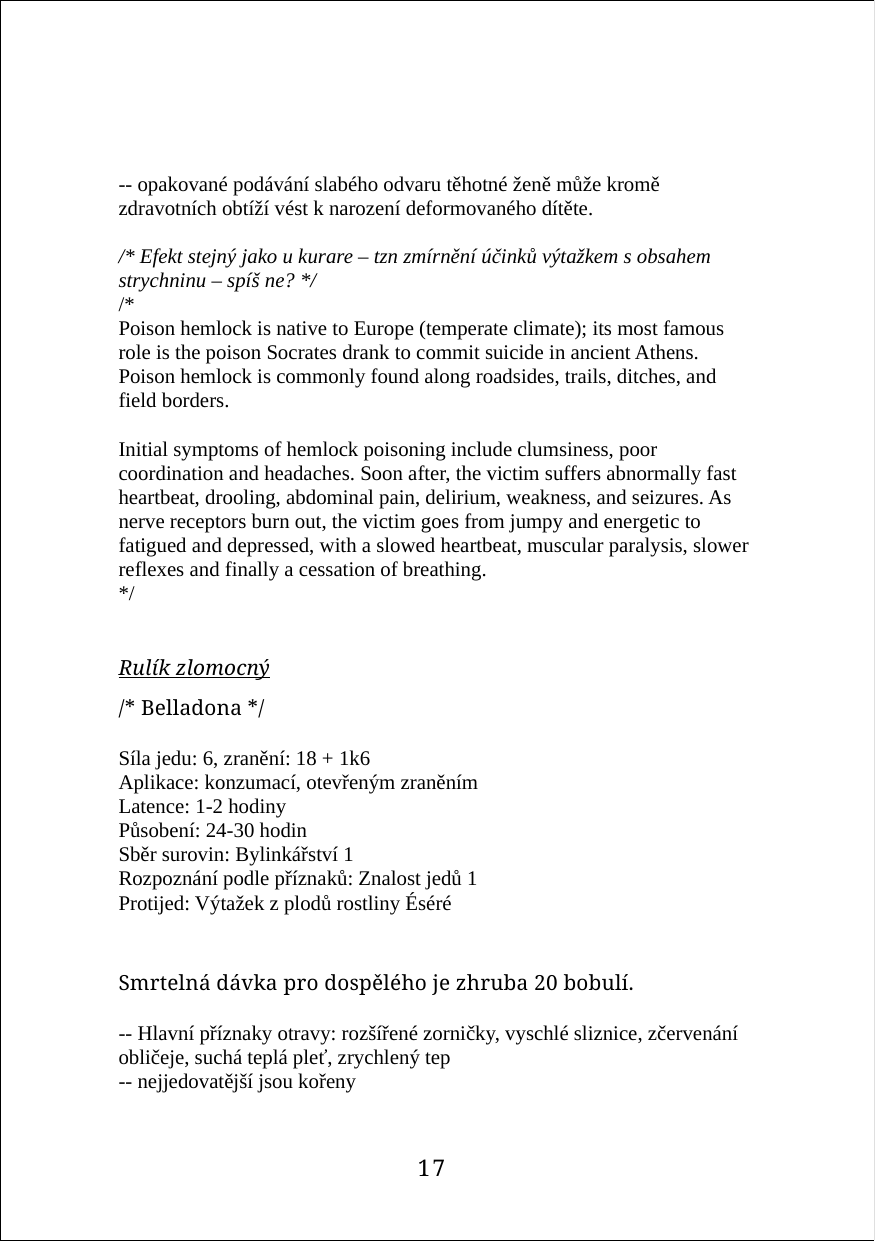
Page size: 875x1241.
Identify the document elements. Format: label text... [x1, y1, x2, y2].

text Aplikace: konzumací, otevřeným zraněním [118, 770, 756, 794]
text -- opakované podávání slabého odvaru těhotné ženě může kromě zdravotních obtíží vést k narození deformovaného dítěte. [118, 172, 756, 220]
text -- Hlavní příznaky otravy: rozšířené zorničky, vyschlé sliznice, zčervenání obličeje, suchá teplá pleť, zrychlený tep [118, 1021, 756, 1069]
text -- nejjedovatější jsou kořeny [118, 1069, 756, 1093]
text Rozpoznání podle příznaků: Znalost jedů 1 [118, 866, 756, 890]
text Protijed: Výtažek z plodů rostliny Éséré [118, 890, 756, 914]
text Působení: 24-30 hodin [118, 818, 756, 842]
text Smrtelná dávka pro dospělého je zhruba 20 bobulí. [118, 968, 756, 996]
text Poison hemlock is native to Europe (temperate climate); its most famous role is the poison Socrates drank to commit suicide in ancient Athens. Poison hemlock is commonly found along roadsides, trails, ditches, and field borders. [118, 316, 756, 412]
text /* Belladona */ [118, 693, 756, 721]
text */ [118, 581, 756, 605]
text Sběr surovin: Bylinkářství 1 [118, 842, 756, 866]
subtitle Rulík zlomocný [118, 653, 756, 681]
text Síla jedu: 6, zranění: 18 + 1k6 [118, 746, 756, 770]
text /* Efekt stejný jako u kurare – tzn zmírnění účinků výtažkem s obsahem strychninu – spíš ne? */ [118, 244, 756, 292]
text Initial symptoms of hemlock poisoning include clumsiness, poor coordination and headaches. Soon after, the victim suffers abnormally fast heartbeat, drooling, abdominal pain, delirium, weakness, and seizures. As nerve receptors burn out, the victim goes from jumpy and energetic to fatigued and depressed, with a slowed heartbeat, muscular paralysis, slower reflexes and finally a cessation of breathing. [118, 436, 756, 581]
text /* [118, 292, 756, 316]
text Latence: 1-2 hodiny [118, 794, 756, 818]
